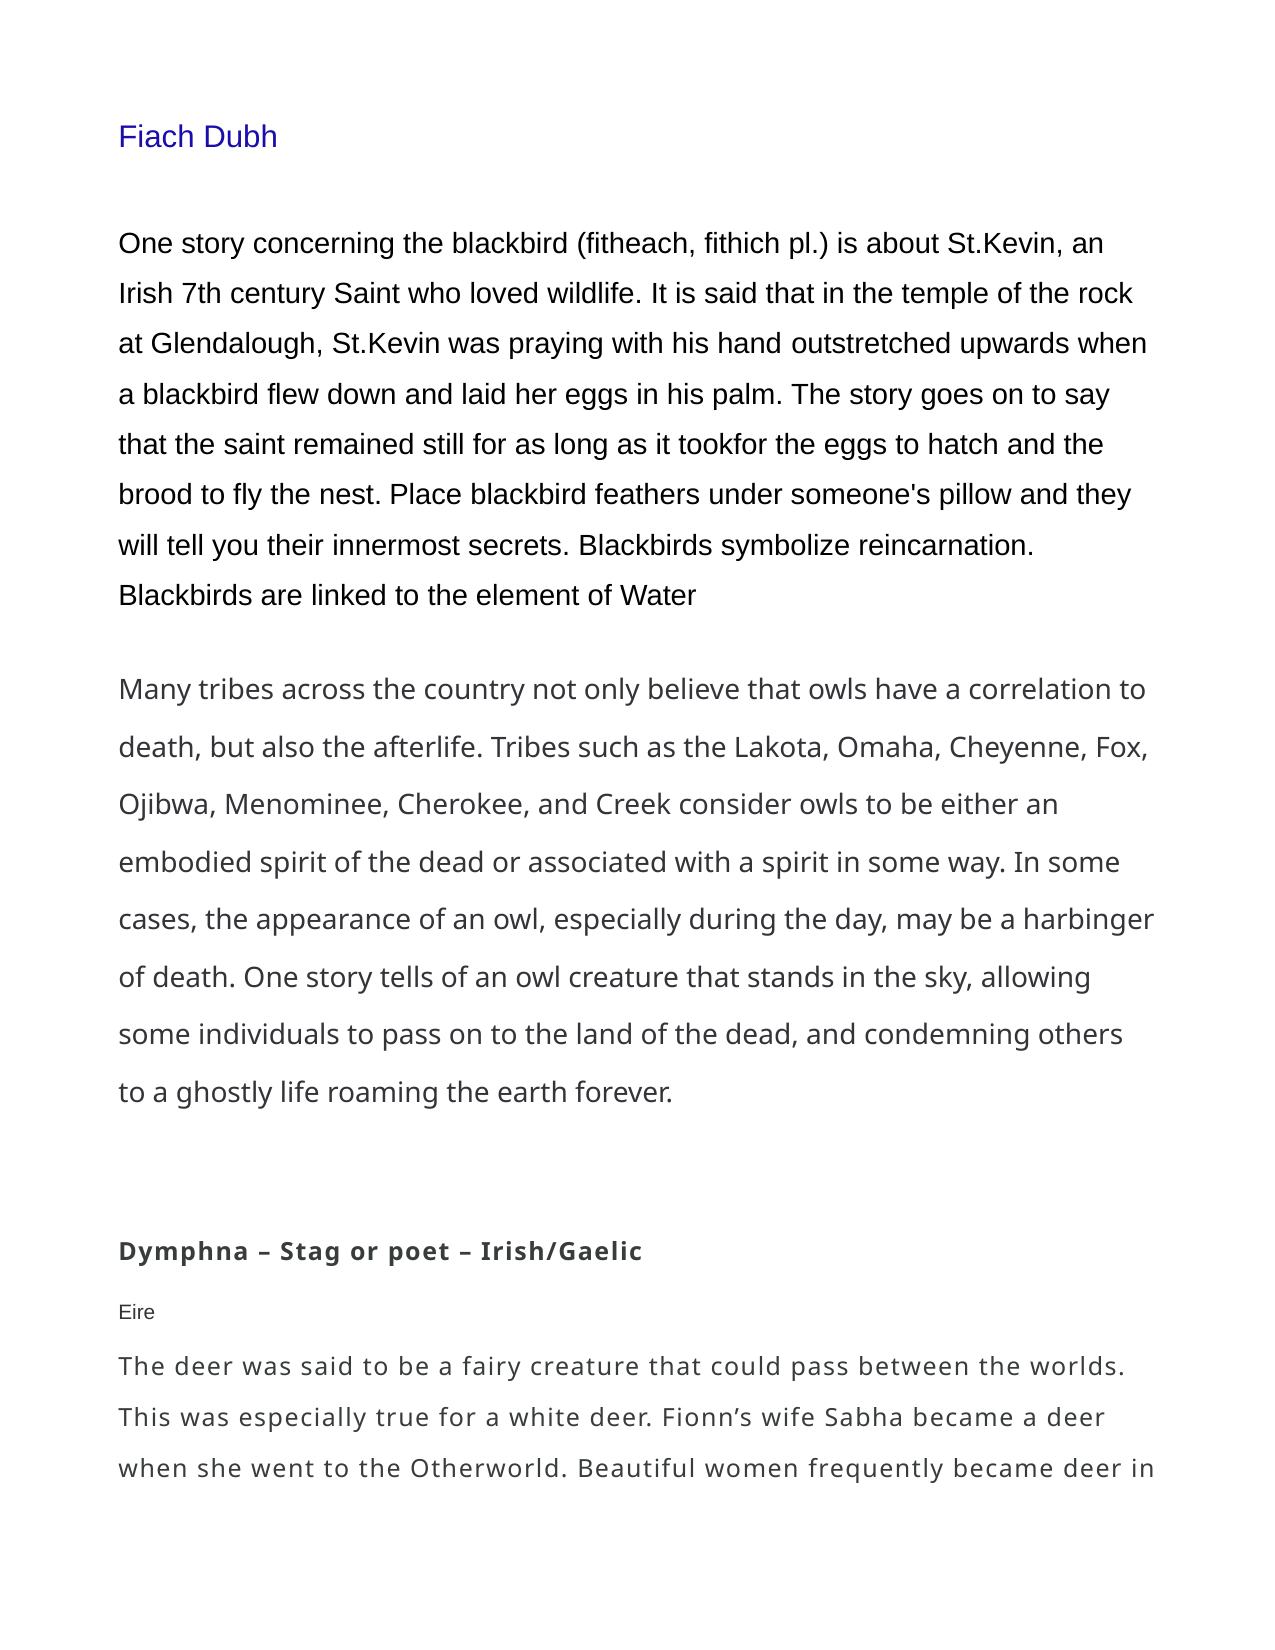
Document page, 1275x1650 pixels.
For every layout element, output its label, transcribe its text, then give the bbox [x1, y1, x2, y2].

text Many tribes across the country not only believe that owls have a correlation to death, but also the afterlife. Tribes such as the Lakota, Omaha, Cheyenne, Fox, Ojibwa, Menominee, Cherokee, and Creek consider owls to be either an embodied spirit of the dead or associated with a spirit in some way. In some cases, the appearance of an owl, especially during the day, may be a harbinger of death. One story tells of an owl creature that stands in the sky, allowing some individuals to pass on to the land of the dead, and condemning others to a ghostly life roaming the earth forever. [118, 670, 1157, 1111]
text One story concerning the blackbird (fitheach, fithich pl.) is about St.Kevin, an Irish 7th century Saint who loved wildlife. It is said that in the temple of the rock at Glendalough, St.Kevin was praying with his hand outstretched upwards when a blackbird flew down and laid her eggs in his palm. The story goes on to say that the saint remained still for as long as it tookfor the eggs to hatch and the brood to fly the nest. Place blackbird feathers under someone's pillow and they will tell you their innermost secrets. Blackbirds symbolize reincarnation. Blackbirds are linked to the element of Water [118, 226, 1157, 612]
text The deer was said to be a fairy creature that could pass between the worlds. This was especially true for a white deer. Fionn’s wife Sabha became a deer when she went to the Otherworld. Beautiful women frequently became deer in [118, 1348, 1157, 1484]
text Dymphna – Stag or poet – Irish/Gaelic [118, 1234, 1157, 1268]
subtitle Fiach Dubh [118, 118, 1157, 154]
subtitle Eire [118, 1300, 1157, 1324]
